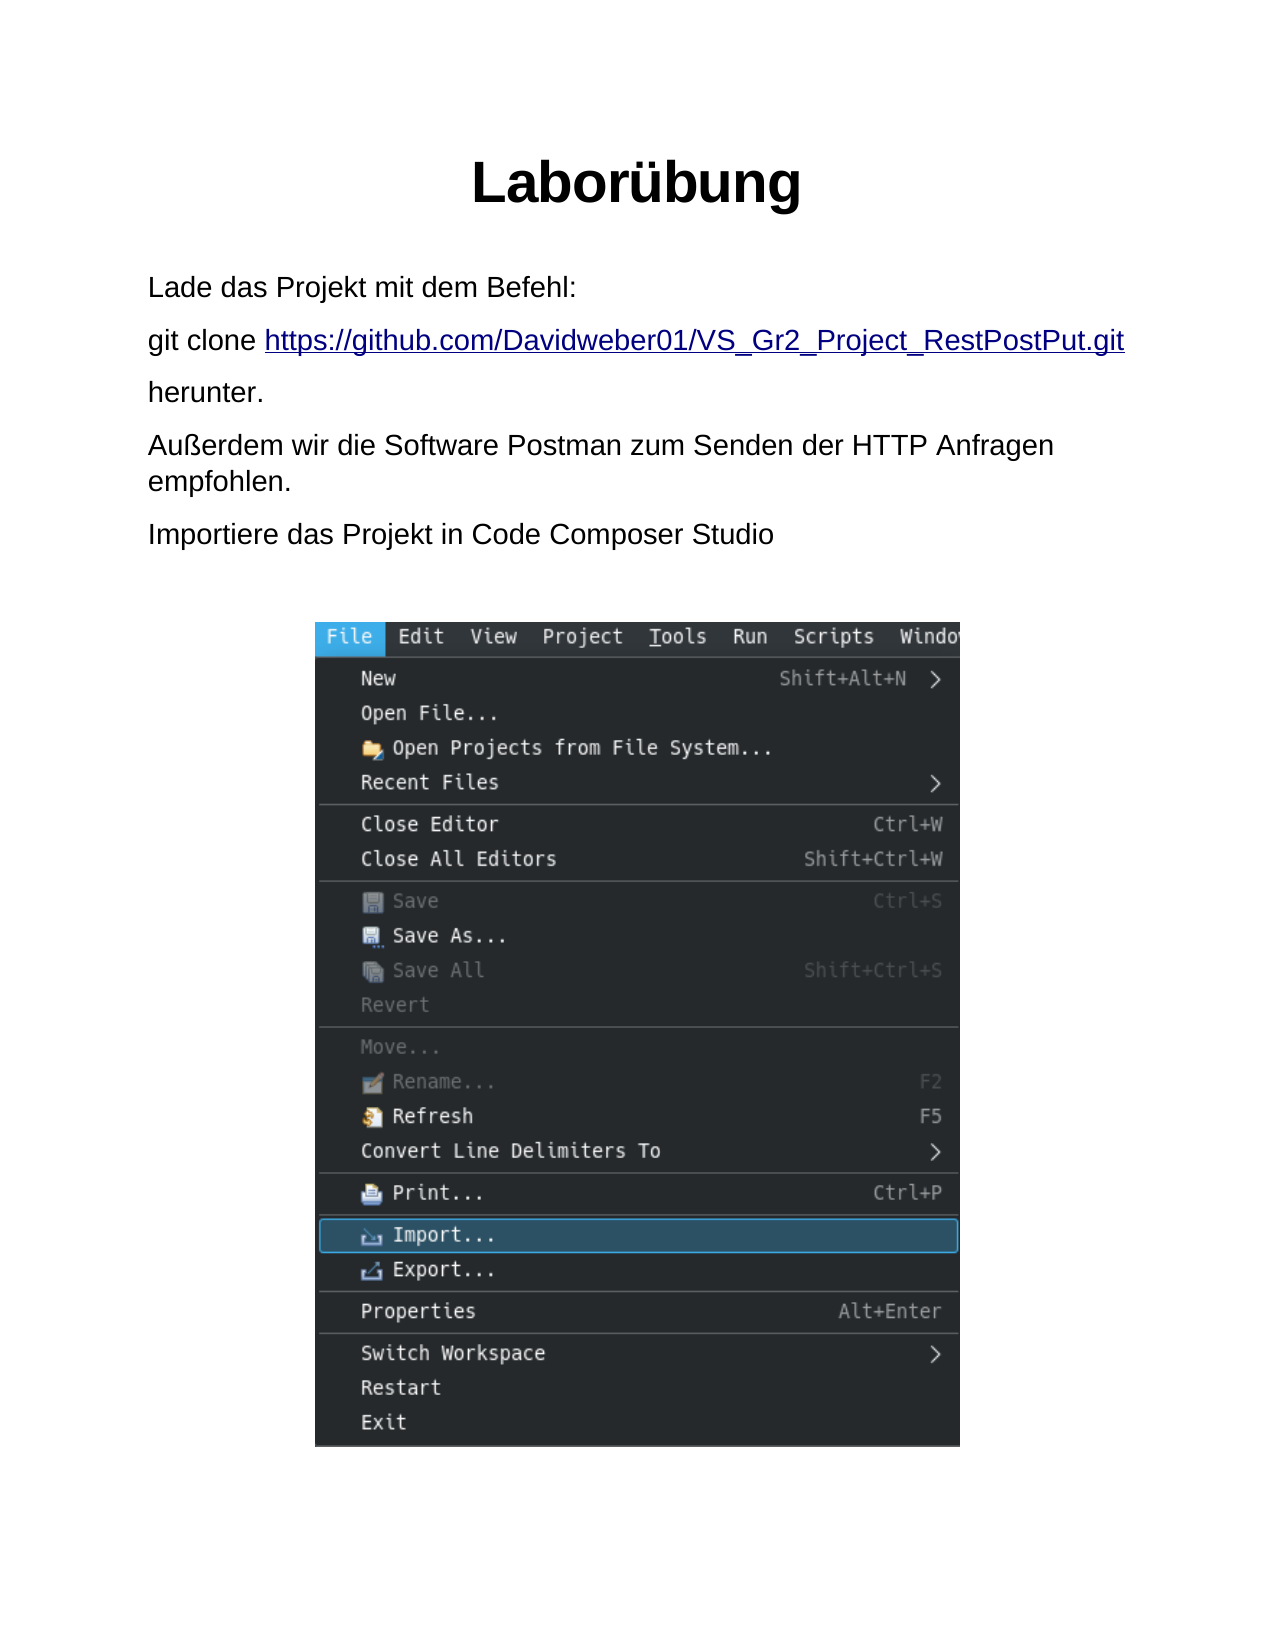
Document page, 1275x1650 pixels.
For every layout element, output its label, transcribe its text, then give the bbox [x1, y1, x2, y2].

text Außerdem wir die Software Postman zum Senden der HTTP Anfragen empfohlen. [148, 428, 1127, 498]
text herunter. [148, 375, 1127, 409]
text git clone https://github.com/Davidweber01/VS_Gr2_Project_RestPostPut.git [148, 323, 1127, 356]
text Importiere das Projekt in Code Composer Studio [148, 517, 1127, 551]
picture [315, 622, 960, 1447]
title Laborübung [148, 148, 1127, 215]
text Lade das Projekt mit dem Befehl: [148, 270, 1127, 303]
